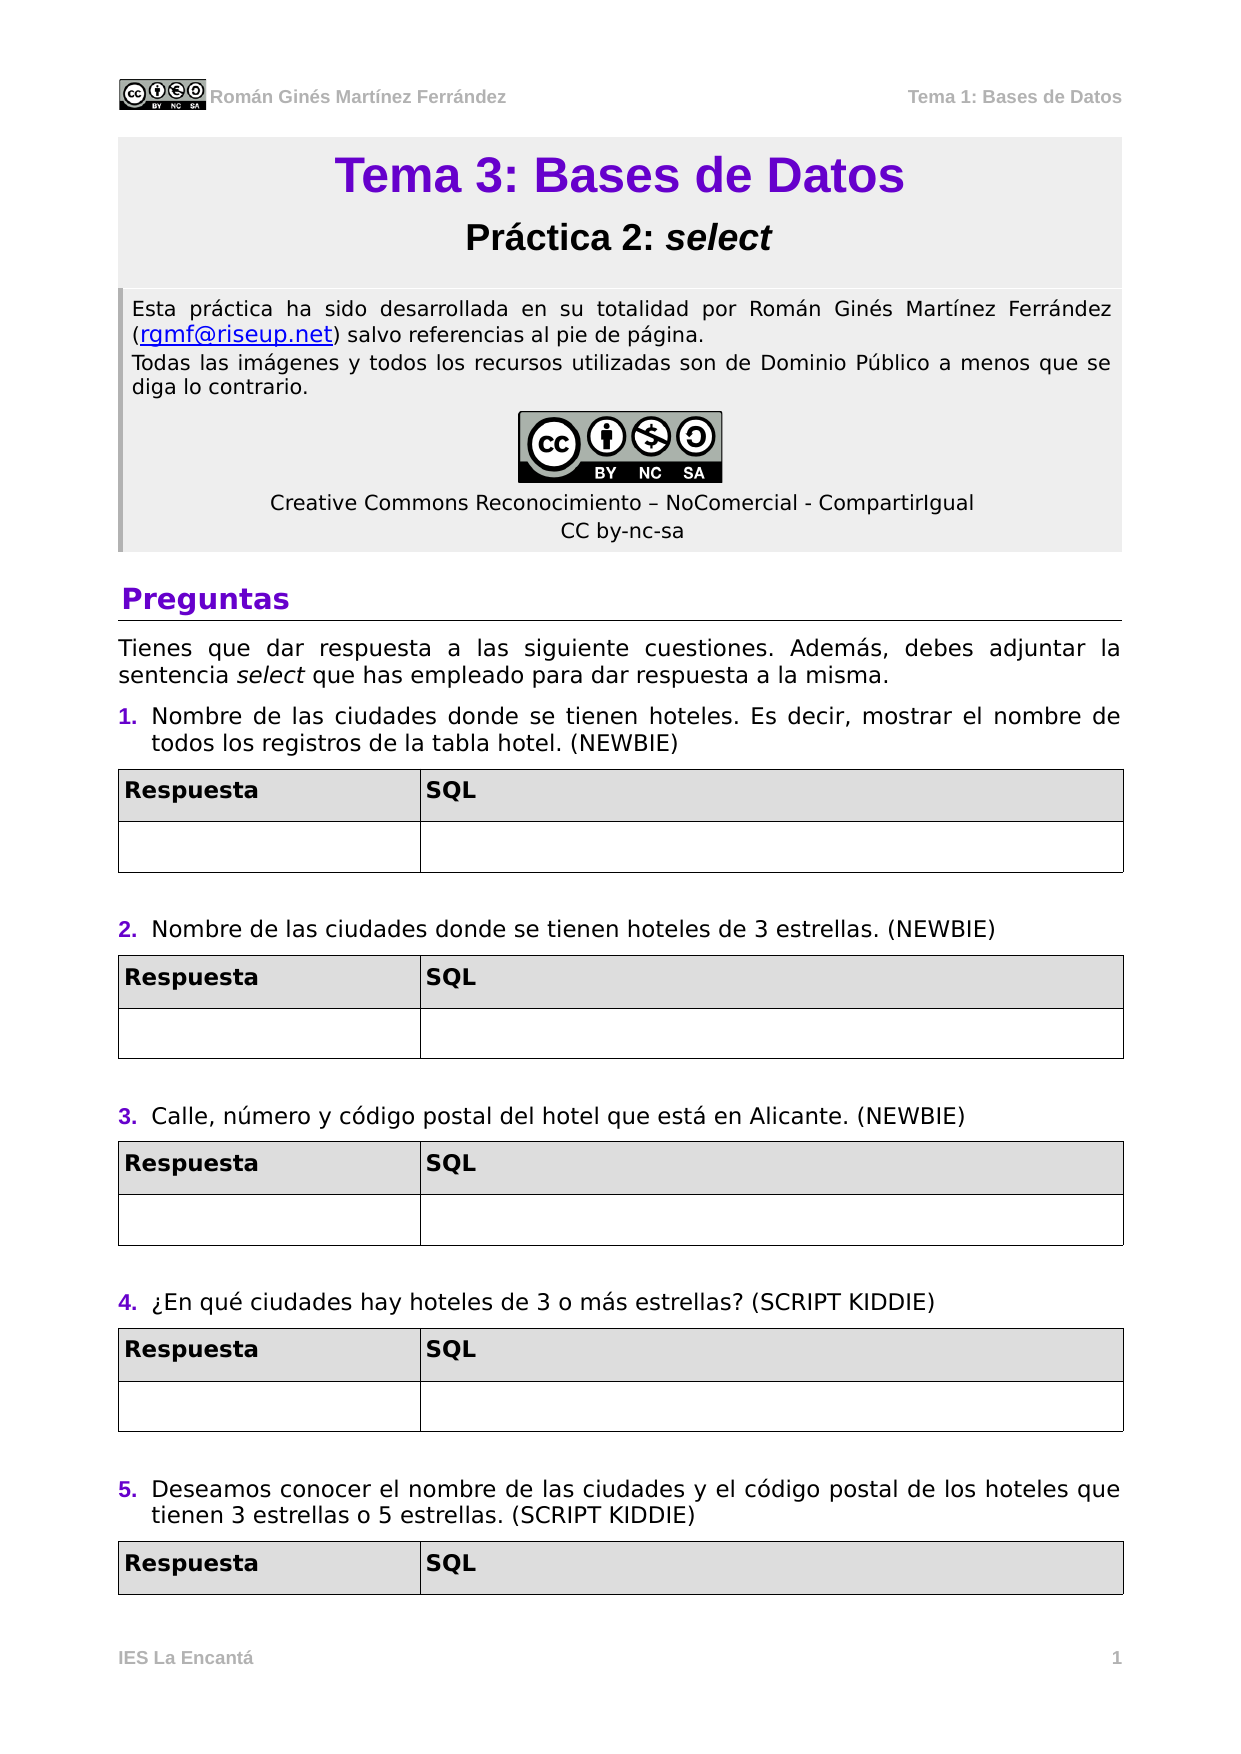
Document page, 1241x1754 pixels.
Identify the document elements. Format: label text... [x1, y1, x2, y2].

list Nombre de las ciudades donde se tienen hoteles de 3 estrellas. (NEWBIE) [118, 916, 1122, 943]
table_cell [119, 1009, 420, 1058]
list Nombre de las ciudades donde se tienen hoteles. Es decir, mostrar el nombre de todos los registros de la tabla hotel. (NEWBIE) [118, 703, 1122, 757]
list Deseamos conocer el nombre de las ciudades y el código postal de los hoteles que tienen 3 estrellas o 5 estrellas. (SCRIPT KIDDIE) [118, 1476, 1122, 1529]
table_cell [421, 1009, 1123, 1058]
text Tienes que dar respuesta a las siguiente cuestiones. Además, debes adjuntar la sentencia select que has empleado para dar respuesta a la misma. [118, 635, 1122, 688]
table_cell [421, 1382, 1123, 1431]
text CC by-nc-sa [123, 510, 1122, 552]
table_cell [119, 1382, 420, 1431]
text Todas las imágenes y todos los recursos utilizadas son de Dominio Público a menos que se diga lo contrario. [123, 342, 1122, 393]
table_header SQL [421, 770, 1123, 821]
subtitle Práctica 2: select [118, 209, 1122, 264]
table_header SQL [421, 1542, 1123, 1594]
text Preguntas [118, 580, 1122, 620]
table_header Respuesta [119, 1329, 420, 1381]
text Creative Commons Reconocimiento – NoComercial - CompartirIgual [123, 393, 1122, 510]
table_header Respuesta [119, 956, 420, 1008]
text Esta práctica ha sido desarrollada en su totalidad por Román Ginés Martínez Ferrández (rgmf@riseup.net) salvo referencias al pie de página. [123, 289, 1122, 342]
table_header SQL [421, 1142, 1123, 1194]
picture [518, 411, 723, 483]
table_cell [119, 822, 420, 872]
picture [119, 79, 207, 110]
table_cell [421, 822, 1123, 872]
table_header Respuesta [119, 1542, 420, 1594]
list ¿En qué ciudades hay hoteles de 3 o más estrellas? (SCRIPT KIDDIE) [118, 1289, 1122, 1316]
table_header Respuesta [119, 1142, 420, 1194]
table_cell [421, 1195, 1123, 1245]
list Calle, número y código postal del hotel que está en Alicante. (NEWBIE) [118, 1103, 1122, 1129]
title Tema 3: Bases de Datos [118, 138, 1122, 203]
table_header SQL [421, 956, 1123, 1008]
table_cell [119, 1195, 420, 1245]
table_header SQL [421, 1329, 1123, 1381]
table_header Respuesta [119, 770, 420, 821]
